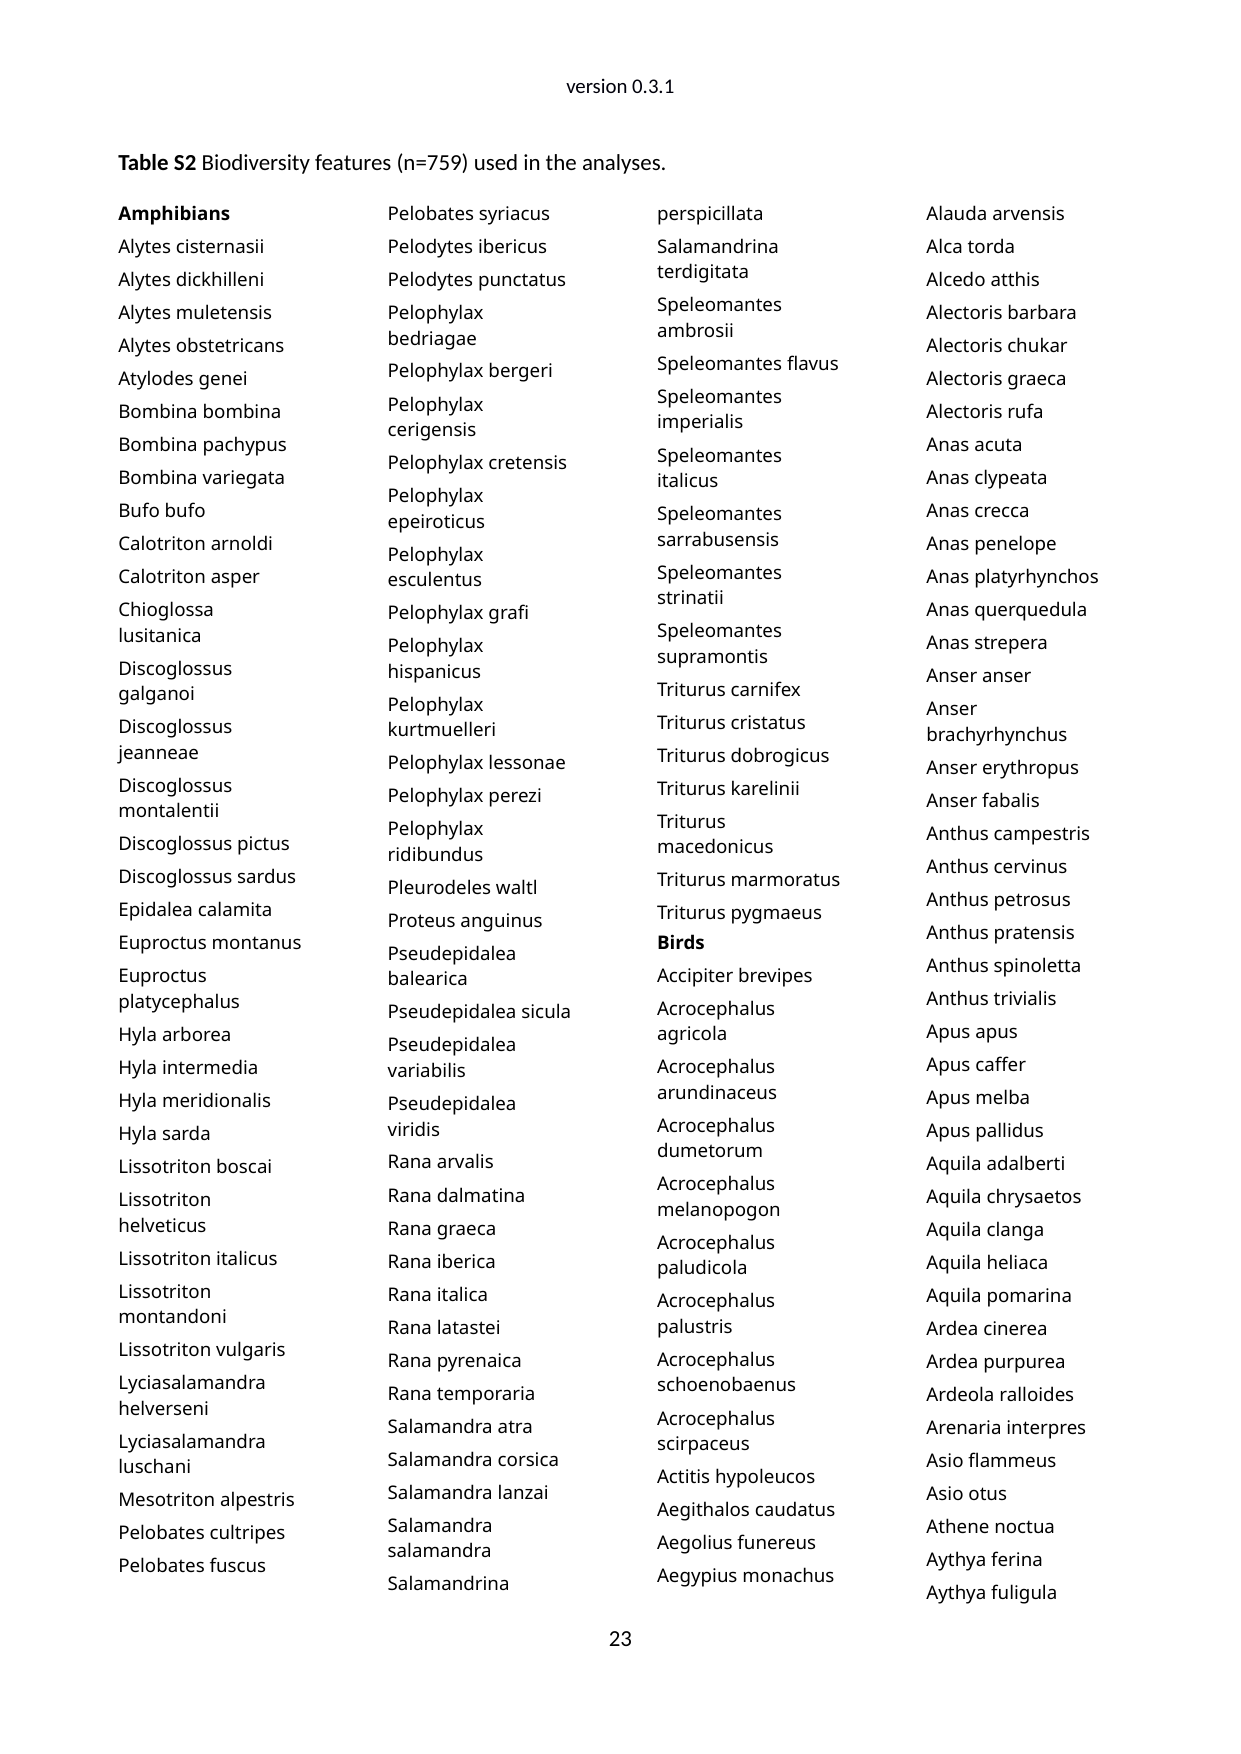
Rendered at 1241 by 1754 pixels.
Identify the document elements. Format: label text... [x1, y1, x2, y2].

table_cell Acrocephalus scirpaceus [651, 1401, 847, 1459]
table_cell Apus apus [920, 1015, 1116, 1047]
table_cell Anser fabalis [920, 783, 1116, 816]
table_cell Apus caffer [920, 1048, 1116, 1081]
table_cell Rana pyrenaica [382, 1343, 577, 1376]
table_cell Speleomantes sarrabusensis [651, 497, 847, 555]
table_cell Pelophylax cretensis [382, 446, 577, 479]
table_cell Hyla meridionalis [112, 1084, 308, 1117]
table_cell Triturus karelinii [651, 771, 847, 804]
table_cell Anas acuta [920, 428, 1116, 461]
table_cell Alectoris chukar [920, 329, 1116, 362]
table_cell Pelophylax perezi [382, 779, 577, 812]
table_cell Anas platyrhynchos [920, 560, 1116, 593]
table_cell Discoglossus sardus [112, 860, 308, 893]
table_cell Lissotriton helveticus [112, 1183, 308, 1241]
table_cell Acrocephalus palustris [651, 1284, 847, 1342]
table_cell Alytes dickhilleni [112, 263, 308, 296]
table_cell Pelophylax epeiroticus [382, 479, 577, 537]
table_cell Acrocephalus paludicola [651, 1225, 847, 1284]
table_cell Aquila adalberti [920, 1147, 1116, 1179]
table_cell Acrocephalus agricola [651, 991, 847, 1050]
table_cell Acrocephalus melanopogon [651, 1167, 847, 1225]
table_cell Triturus marmoratus [651, 863, 847, 896]
table_cell Bombina variegata [112, 461, 308, 494]
table_cell Mesotriton alpestris [112, 1483, 308, 1516]
table_cell Ardeola ralloides [920, 1378, 1116, 1411]
table_cell Calotriton asper [112, 560, 308, 593]
table_cell Discoglossus pictus [112, 827, 308, 860]
table_cell Salamandrina terdigitata [651, 230, 847, 288]
table_cell Anas crecca [920, 494, 1116, 527]
table_cell Anthus pratensis [920, 915, 1116, 948]
table_cell Aegypius monachus [651, 1559, 847, 1592]
table_cell Hyla sarda [112, 1117, 308, 1149]
table_cell Discoglossus jeanneae [112, 710, 308, 768]
table_cell Hyla intermedia [112, 1051, 308, 1083]
table_cell Alytes obstetricans [112, 329, 308, 362]
table_cell Aegolius funereus [651, 1526, 847, 1559]
table_cell Pelodytes ibericus [382, 230, 577, 262]
table_cell Pseudepidalea sicula [382, 995, 577, 1028]
table_cell Chioglossa lusitanica [112, 593, 308, 651]
table_cell Pleurodeles waltl [382, 870, 577, 903]
table_cell Anas strepera [920, 626, 1116, 659]
table_cell Pelophylax bergeri [382, 354, 577, 387]
table_cell Pelophylax esculentus [382, 537, 577, 596]
table_cell Pelophylax hispanicus [382, 629, 577, 687]
table_cell Aquila chrysaetos [920, 1180, 1116, 1213]
table_cell Pelophylax bedriagae [382, 296, 577, 354]
table_cell Anser erythropus [920, 750, 1116, 783]
table_cell Triturus cristatus [651, 705, 847, 738]
table_cell Pseudepidalea variabilis [382, 1028, 577, 1087]
table_cell Anthus spinoletta [920, 949, 1116, 981]
table_cell Rana arvalis [382, 1145, 577, 1178]
table_cell Speleomantes supramontis [651, 614, 847, 672]
table_cell Pelodytes punctatus [382, 263, 577, 296]
table_cell Arenaria interpres [920, 1411, 1116, 1444]
table_cell Rana temporaria [382, 1376, 577, 1409]
table_cell Lissotriton italicus [112, 1241, 308, 1274]
table_cell Ardea purpurea [920, 1345, 1116, 1378]
table_cell Pelophylax ridibundus [382, 812, 577, 870]
table_cell Aegithalos caudatus [651, 1493, 847, 1526]
table_cell Hyla arborea [112, 1018, 308, 1051]
table_cell Actitis hypoleucos [651, 1460, 847, 1493]
table_cell Alcedo atthis [920, 263, 1116, 296]
table_cell Discoglossus montalentii [112, 768, 308, 827]
table_cell Asio flammeus [920, 1444, 1116, 1477]
table_cell Aythya ferina [920, 1543, 1116, 1576]
table_cell Pelobates fuscus [112, 1549, 308, 1582]
table_cell Triturus pygmaeus Birds [651, 896, 847, 958]
table_cell Rana iberica [382, 1244, 577, 1277]
table_cell Calotriton arnoldi [112, 527, 308, 560]
table_cell Aythya fuligula [920, 1576, 1116, 1605]
table_cell perspicillata [651, 196, 847, 229]
table_cell Alytes cisternasii [112, 230, 308, 262]
table_cell Anthus trivialis [920, 981, 1116, 1014]
table_cell Pelophylax lessonae [382, 746, 577, 779]
table_cell Accipiter brevipes [651, 958, 847, 991]
table_cell Bufo bufo [112, 494, 308, 527]
table_cell Alectoris graeca [920, 362, 1116, 394]
table_cell Speleomantes flavus [651, 347, 847, 379]
table_cell Anas clypeata [920, 461, 1116, 494]
table_cell Rana italica [382, 1277, 577, 1310]
table_cell Euproctus platycephalus [112, 959, 308, 1017]
table_cell Salamandra lanzai [382, 1475, 577, 1508]
table_cell Speleomantes strinatii [651, 555, 847, 614]
table_cell Euproctus montanus [112, 926, 308, 959]
table_cell Salamandra corsica [382, 1442, 577, 1475]
table_cell Pseudepidalea viridis [382, 1087, 577, 1145]
text Table S2 Biodiversity features (n=759) used in the analyses. [118, 148, 1122, 176]
table_cell Lissotriton vulgaris [112, 1333, 308, 1366]
table_cell Apus pallidus [920, 1114, 1116, 1147]
table_cell Speleomantes ambrosii [651, 288, 847, 347]
table_cell Aquila clanga [920, 1213, 1116, 1246]
table_cell Alauda arvensis [920, 196, 1116, 229]
table_cell Triturus dobrogicus [651, 738, 847, 771]
table_cell Triturus macedonicus [651, 804, 847, 863]
table_cell Apus melba [920, 1081, 1116, 1113]
table_cell Anas querquedula [920, 593, 1116, 626]
table_cell Pelobates cultripes [112, 1516, 308, 1549]
table_cell Salamandra salamandra [382, 1508, 577, 1567]
table_cell Pelophylax kurtmuelleri [382, 687, 577, 746]
table_cell Rana graeca [382, 1211, 577, 1244]
table_cell Aquila heliaca [920, 1246, 1116, 1279]
table_cell Rana latastei [382, 1310, 577, 1343]
table_cell Lissotriton boscai [112, 1150, 308, 1183]
table_cell Anas penelope [920, 527, 1116, 560]
table_cell Alectoris rufa [920, 395, 1116, 428]
table_cell Lyciasalamandra luschani [112, 1424, 308, 1483]
table_cell Speleomantes imperialis [651, 380, 847, 438]
table_cell Rana dalmatina [382, 1178, 577, 1211]
table_cell Discoglossus galganoi [112, 651, 308, 710]
table_cell Lyciasalamandra helverseni [112, 1366, 308, 1424]
table_cell Bombina pachypus [112, 428, 308, 461]
table_cell Atylodes genei [112, 362, 308, 394]
table_cell Pelophylax cerigensis [382, 387, 577, 446]
table_cell Athene noctua [920, 1510, 1116, 1543]
table_cell Anthus cervinus [920, 849, 1116, 882]
table_cell Lissotriton montandoni [112, 1274, 308, 1333]
table_cell Triturus carnifex [651, 672, 847, 705]
table_cell Anser brachyrhynchus [920, 692, 1116, 750]
table_cell Alytes muletensis [112, 296, 308, 328]
table_cell Alectoris barbara [920, 296, 1116, 328]
table_cell Aquila pomarina [920, 1279, 1116, 1312]
table_cell Pseudepidalea balearica [382, 936, 577, 995]
table_header Amphibians [112, 196, 308, 229]
table_cell Asio otus [920, 1477, 1116, 1510]
table_cell Pelophylax grafi [382, 596, 577, 629]
table_cell Anthus petrosus [920, 883, 1116, 915]
table_cell Pelobates syriacus [382, 196, 577, 229]
table_cell Salamandrina [382, 1567, 577, 1596]
table_cell Speleomantes italicus [651, 438, 847, 497]
table_cell Acrocephalus dumetorum [651, 1108, 847, 1167]
table_cell Anser anser [920, 659, 1116, 692]
table_cell Alca torda [920, 230, 1116, 262]
table_cell Acrocephalus schoenobaenus [651, 1343, 847, 1401]
table_cell Epidalea calamita [112, 893, 308, 926]
table_cell Anthus campestris [920, 816, 1116, 849]
table_cell Ardea cinerea [920, 1312, 1116, 1345]
table_cell Acrocephalus arundinaceus [651, 1050, 847, 1108]
table_cell Bombina bombina [112, 395, 308, 428]
table_cell Proteus anguinus [382, 904, 577, 936]
table_cell Salamandra atra [382, 1409, 577, 1442]
